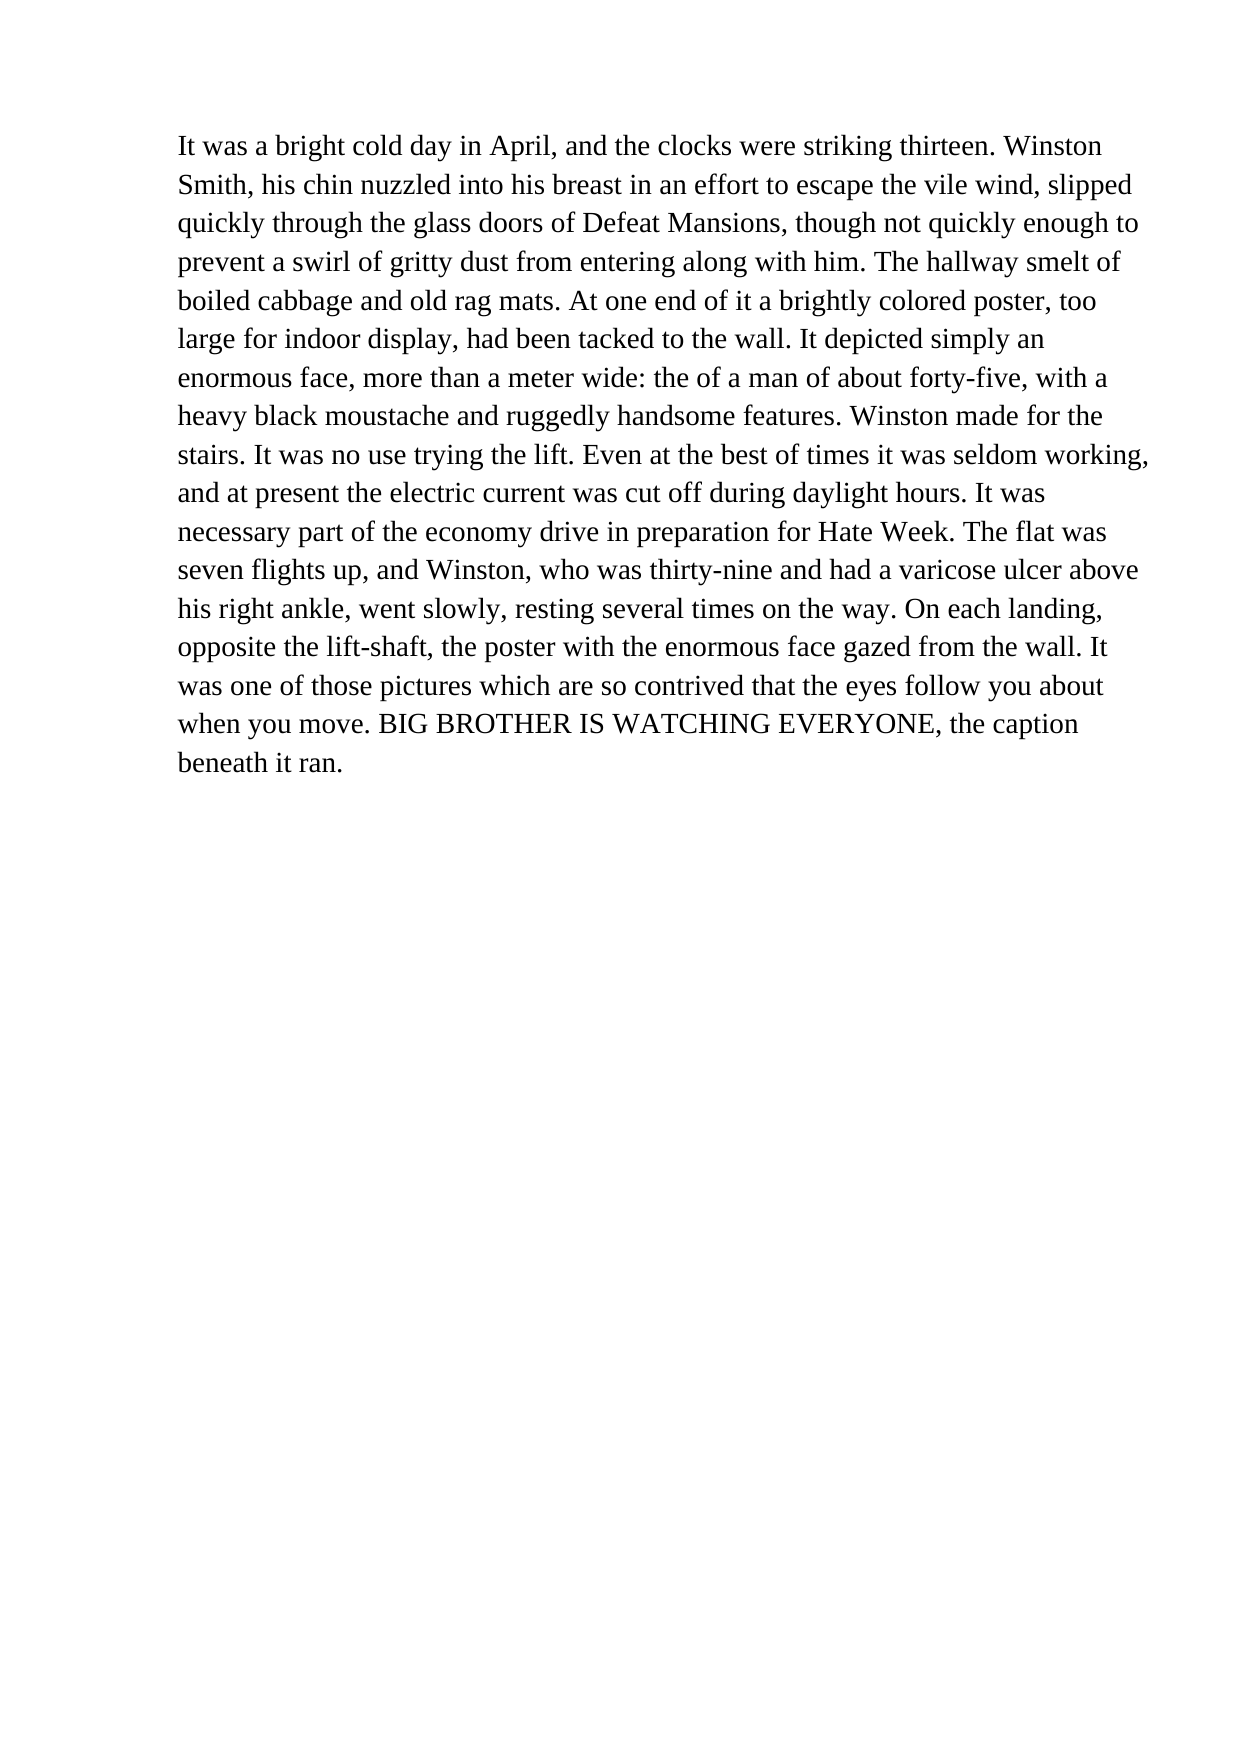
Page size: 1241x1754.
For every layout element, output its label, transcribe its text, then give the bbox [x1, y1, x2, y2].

text It was a bright cold day in April, and the clocks were striking thirteen. Winston Smith, his chin nuzzled into his breast in an effort to escape the vile wind, slipped quickly through the glass doors of Defeat Mansions, though not quickly enough to prevent a swirl of gritty dust from entering along with him. The hallway smelt of boiled cabbage and old rag mats. At one end of it a brightly colored poster, too large for indoor display, had been tacked to the wall. It depicted simply an enormous face, more than a meter wide: the of a man of about forty-five, with a heavy black moustache and ruggedly handsome features. Winston made for the stairs. It was no use trying the lift. Even at the best of times it was seldom working, and at present the electric current was cut off during daylight hours. It was necessary part of the economy drive in preparation for Hate Week. The flat was seven flights up, and Winston, who was thirty-nine and had a varicose ulcer above his right ankle, went slowly, resting several times on the way. On each landing, opposite the lift-shaft, the poster with the enormous face gazed from the wall. It was one of those pictures which are so contrived that the eyes follow you about when you move. BIG BROTHER IS WATCHING EVERYONE, the caption beneath it ran. [177, 128, 1152, 779]
